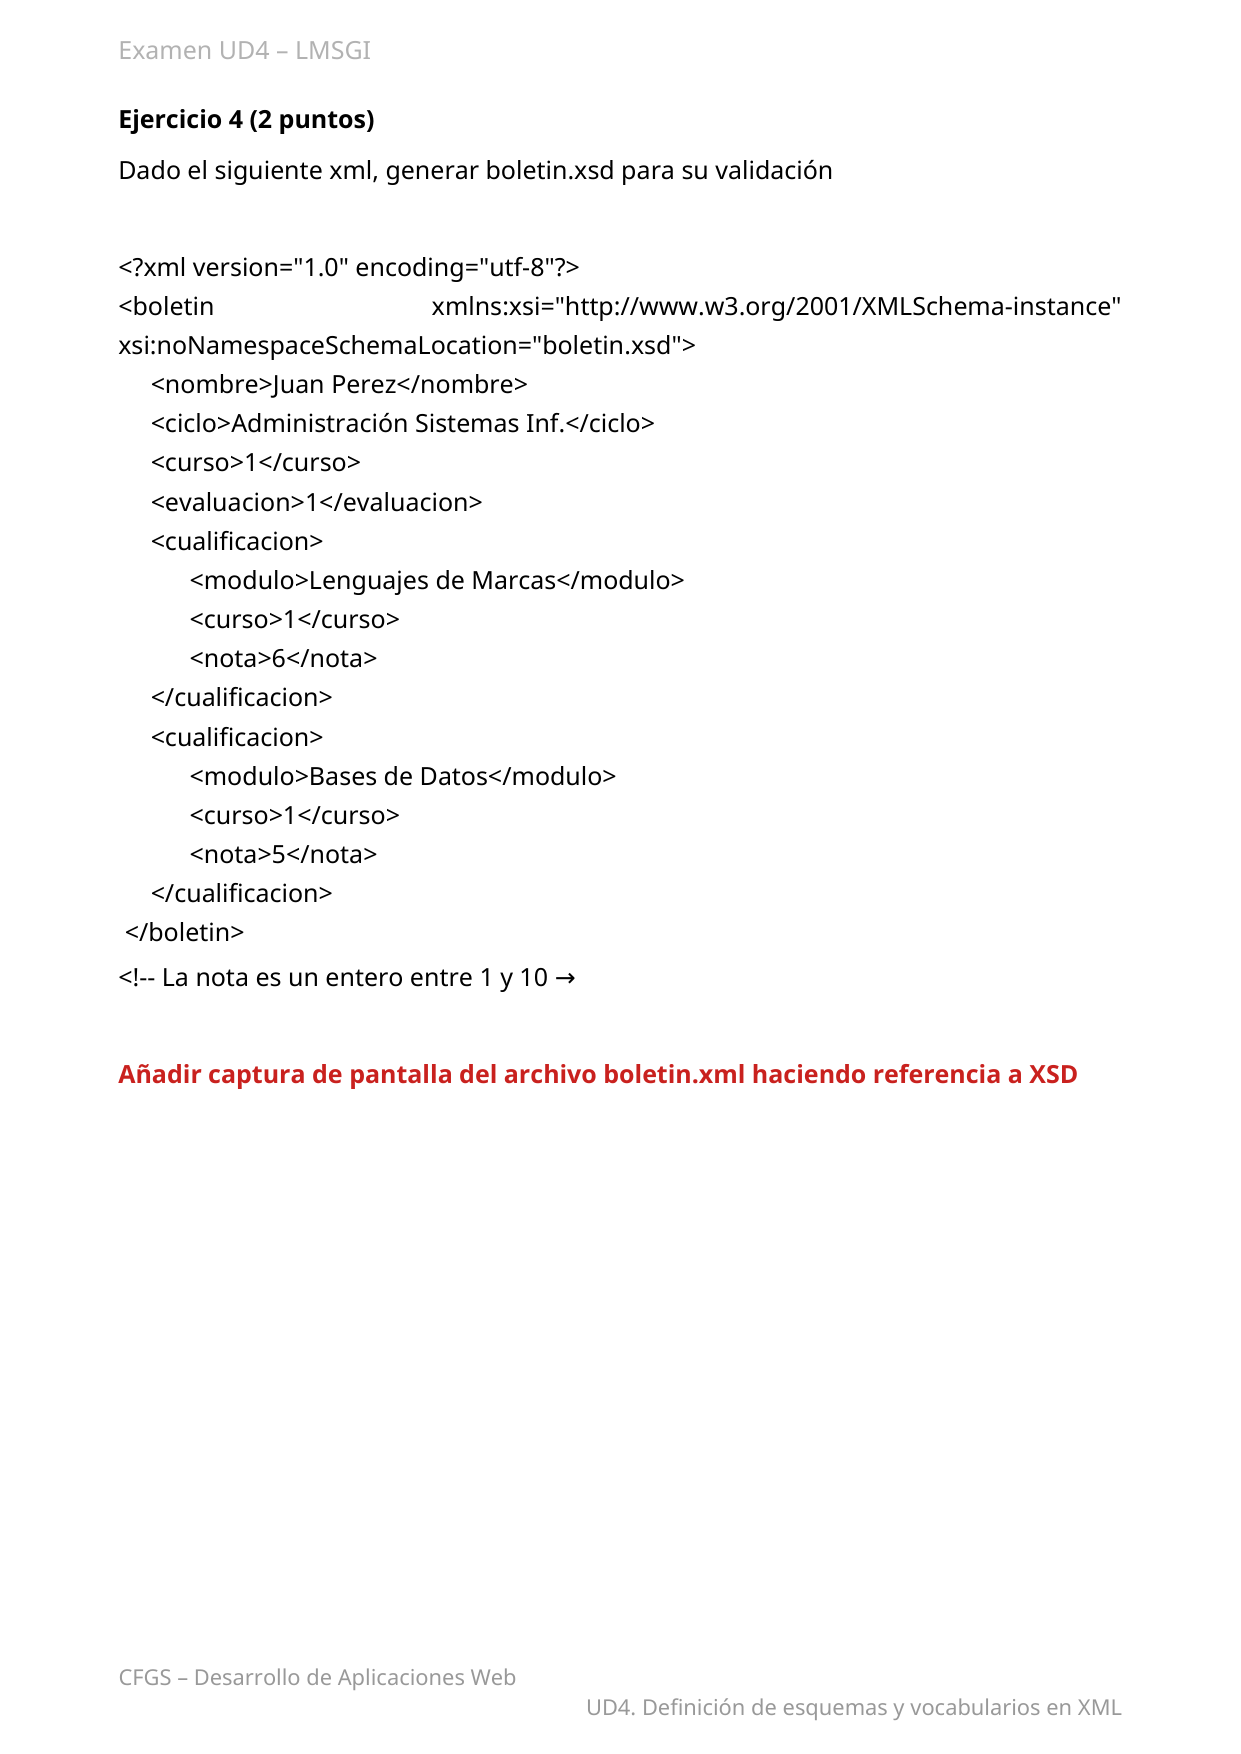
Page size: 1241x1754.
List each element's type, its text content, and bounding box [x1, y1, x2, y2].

text <nombre>Juan Perez</nombre> [118, 367, 1122, 401]
text </cualificacion> [118, 680, 1122, 714]
text <nota>5</nota> [118, 837, 1122, 871]
text </cualificacion> [118, 876, 1122, 910]
text <curso>1</curso> [118, 797, 1122, 832]
text Añadir captura de pantalla del archivo boletin.xml haciendo referencia a XSD [118, 1056, 1122, 1090]
text </boletin> [118, 915, 1122, 949]
text <modulo>Lenguajes de Marcas</modulo> [118, 562, 1122, 597]
text <ciclo>Administración Sistemas Inf.</ciclo> [118, 406, 1122, 440]
text <curso>1</curso> [118, 445, 1122, 479]
text <modulo>Bases de Datos</modulo> [118, 758, 1122, 792]
text Ejercicio 4 (2 puntos) [118, 102, 1122, 136]
text Dado el siguiente xml, generar boletin.xsd para su validación [118, 153, 1122, 187]
text <boletin xmlns:xsi="http://www.w3.org/2001/XMLSchema-instance" xsi:noNamespaceSchemaLocation="boletin.xsd"> [118, 288, 1122, 362]
text <cualificacion> [118, 719, 1122, 753]
text <evaluacion>1</evaluacion> [118, 484, 1122, 518]
text <?xml version="1.0" encoding="utf-8"?> [118, 249, 1122, 283]
text <curso>1</curso> [118, 602, 1122, 636]
text <!-- La nota es un entero entre 1 y 10 → [118, 960, 1122, 994]
text <nota>6</nota> [118, 641, 1122, 675]
text <cualificacion> [118, 523, 1122, 557]
